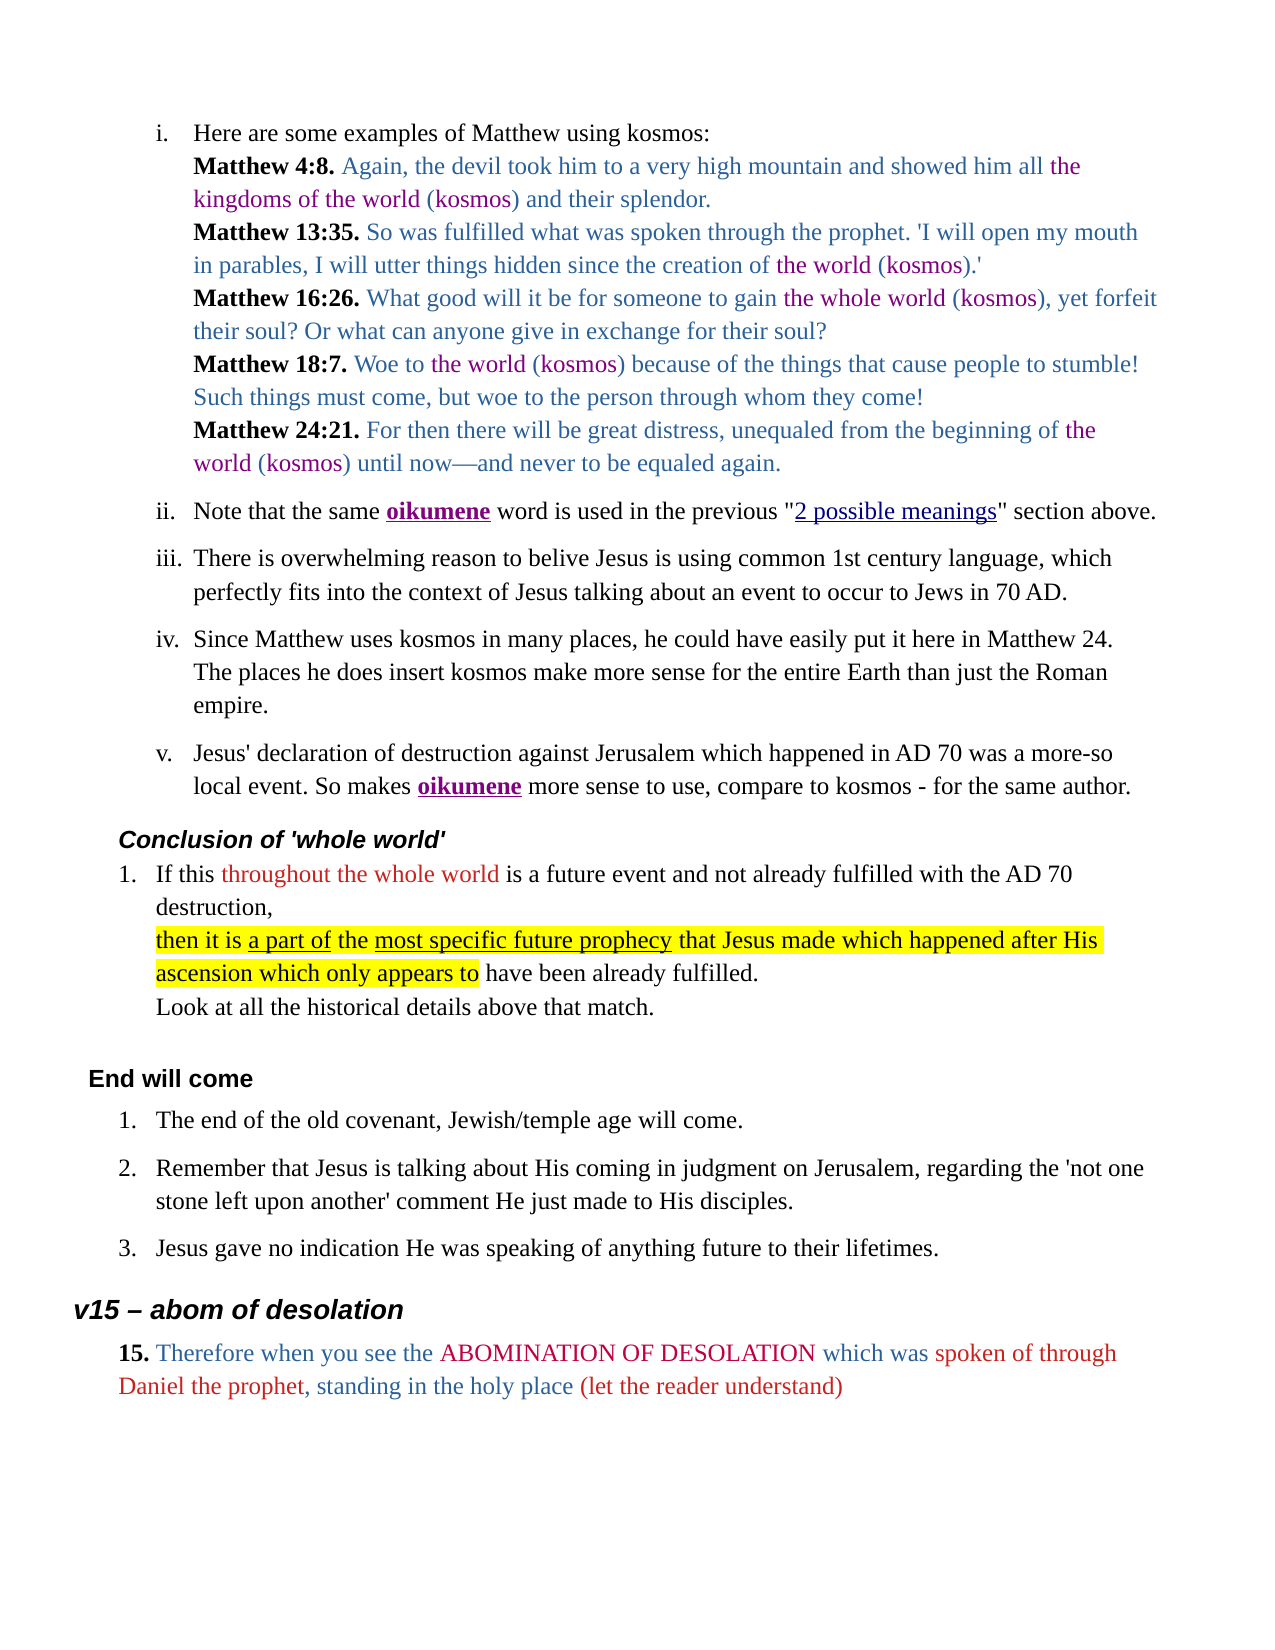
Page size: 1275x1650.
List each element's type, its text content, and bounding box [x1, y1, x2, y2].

list There is overwhelming reason to belive Jesus is using common 1st century language, which perfectly fits into the context of Jesus talking about an event to occur to Jews in 70 AD. [156, 543, 1157, 605]
subtitle Conclusion of 'whole world' [118, 825, 1157, 853]
subtitle End will come [88, 1064, 1157, 1093]
list Jesus gave no indication He was speaking of anything future to their lifetimes. [118, 1233, 1157, 1262]
list Since Matthew uses kosmos in many places, he could have easily put it here in Matthew 24. The places he does insert kosmos make more sense for the entire Earth than just the Roman empire. [156, 624, 1157, 719]
list The end of the old covenant, Jewish/temple age will come. [118, 1105, 1157, 1134]
list Here are some examples of Matthew using kosmos: Matthew 4:8. Again, the devil took him to a very high mountain and showed him all the kingdoms of the world (kosmos) and their splendor. Matthew 13:35. So was fulfilled what was spoken through the prophet. 'I will open my mouth in parables, I will utter things hidden since the creation of the world (kosmos).' Matthew 16:26. What good will it be for someone to gain the whole world (kosmos), yet forfeit their soul? Or what can anyone give in exchange for their soul? Matthew 18:7. Woe to the world (kosmos) because of the things that cause people to stumble! Such things must come, but woe to the person through whom they come! Matthew 24:21. For then there will be great distress, unequaled from the beginning of the world (kosmos) until now—and never to be equaled again. [156, 118, 1157, 477]
text 15. Therefore when you see the ABOMINATION OF DESOLATION which was spoken of through Daniel the prophet, standing in the holy place (let the reader understand) [118, 1338, 1157, 1400]
list Note that the same oikumene word is used in the previous "2 possible meanings" section above. [156, 496, 1157, 525]
subtitle v15 – abom of desolation [73, 1293, 1157, 1325]
list Jesus' declaration of destruction against Jerusalem which happened in AD 70 was a more-so local event. So makes oikumene more sense to use, compare to kosmos - for the same author. [156, 738, 1157, 799]
list Remember that Jesus is talking about His coming in judgment on Jerusalem, regarding the 'not one stone left upon another' comment He just made to His disciples. [118, 1153, 1157, 1214]
list If this throughout the whole world is a future event and not already fulfilled with the AD 70 destruction, then it is a part of the most specific future prophecy that Jesus made which happened after His ascension which only appears to have been already fulfilled. Look at all the historical details above that match. [118, 859, 1157, 1020]
